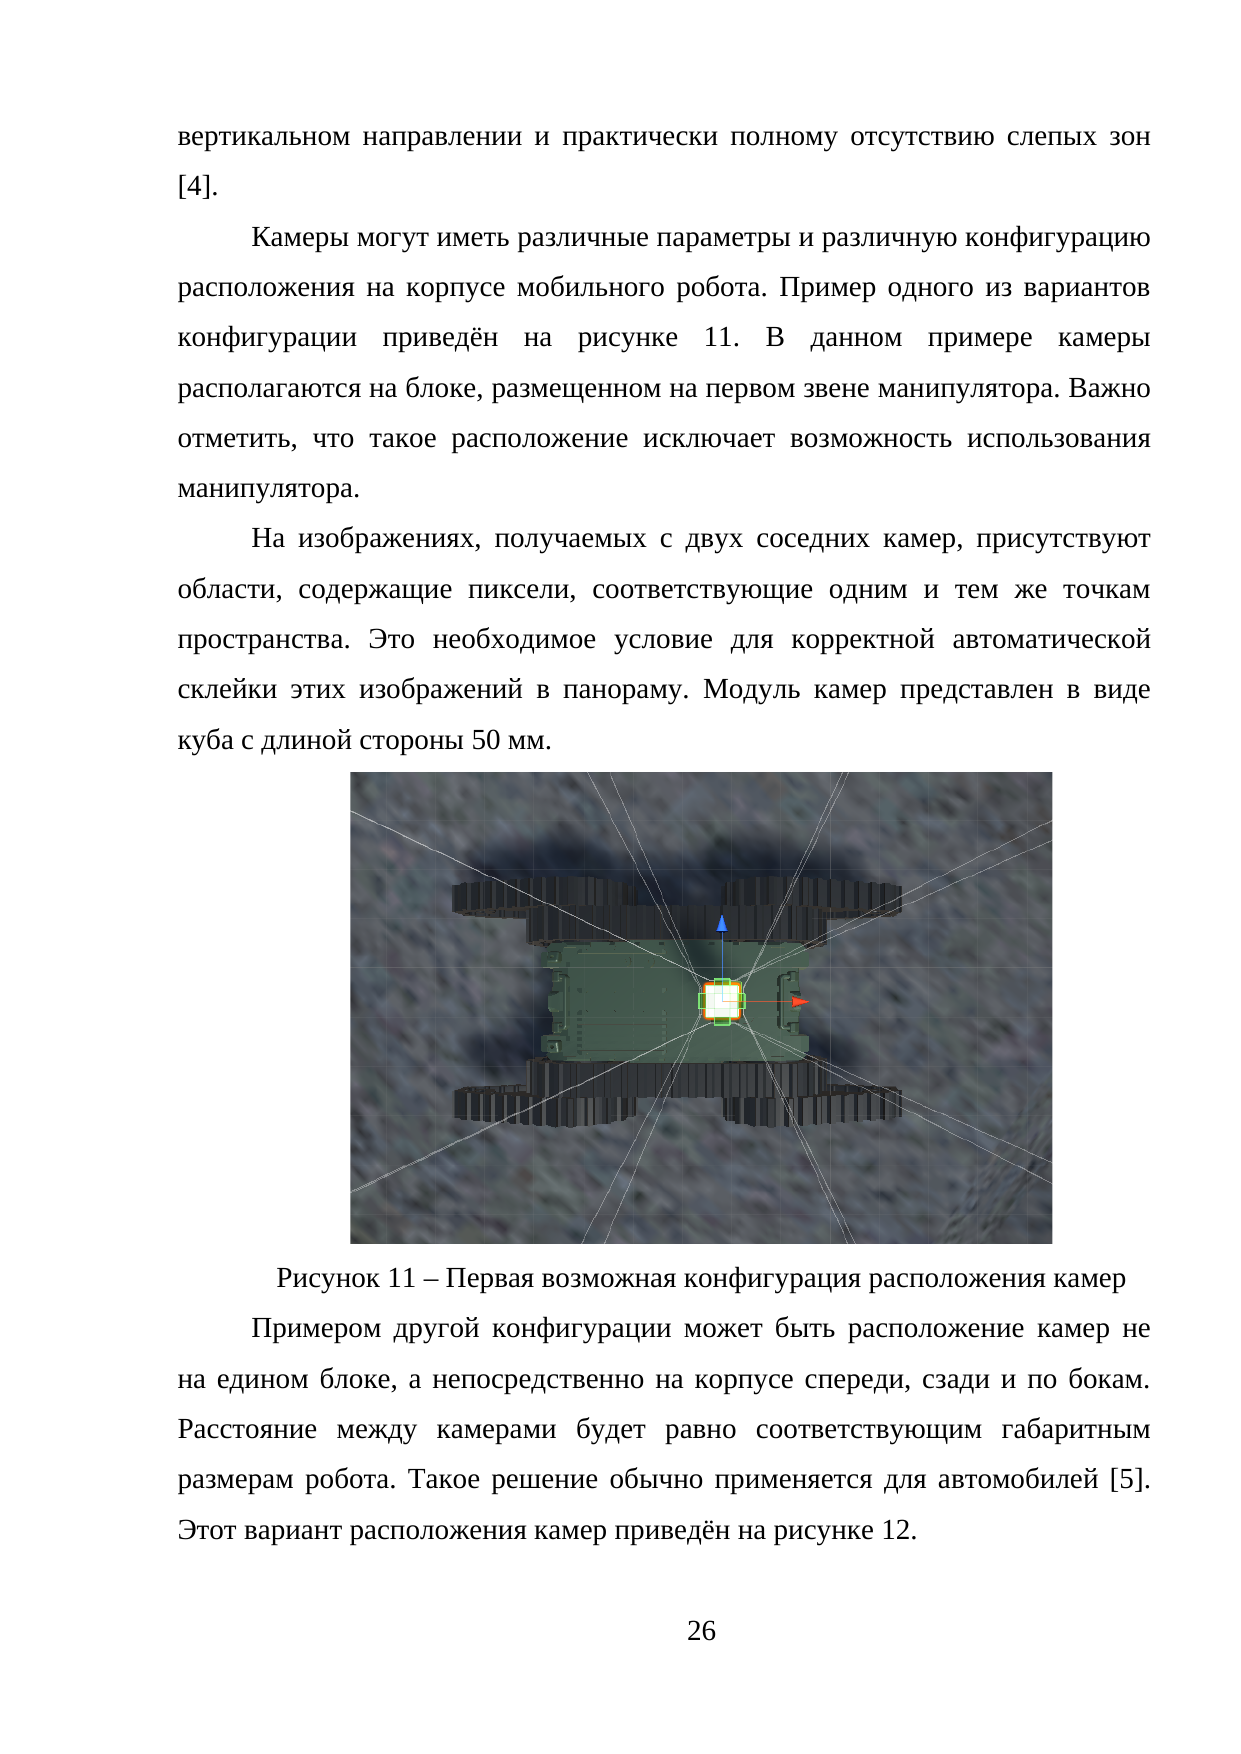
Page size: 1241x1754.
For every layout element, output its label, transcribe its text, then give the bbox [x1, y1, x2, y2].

text Примером другой конфигурации может быть расположение камер не на едином блоке, а непосредственно на корпусе спереди, сзади и по бокам. Расстояние между камерами будет равно соответствующим габаритным размерам робота. Такое решение обычно применяется для автомобилей [5]. Этот вариант расположения камер приведён на рисунке 12. [177, 1311, 1152, 1545]
picture [350, 772, 1053, 1244]
text Рисунок 11 – Первая возможная конфигурация расположения камер [177, 1260, 1152, 1294]
text вертикальном направлении и практически полному отсутствию слепых зон [4]. [177, 118, 1152, 202]
text На изображениях, получаемых с двух соседних камер, присутствуют области, содержащие пиксели, соответствующие одним и тем же точкам пространства. Это необходимое условие для корректной автоматической склейки этих изображений в панораму. Модуль камер представлен в виде куба с длиной стороны 50 мм. [177, 521, 1152, 755]
text Камеры могут иметь различные параметры и различную конфигурацию расположения на корпусе мобильного робота. Пример одного из вариантов конфигурации приведён на рисунке 11. В данном примере камеры располагаются на блоке, размещенном на первом звене манипулятора. Важно отметить, что такое расположение исключает возможность использования манипулятора. [177, 219, 1152, 504]
